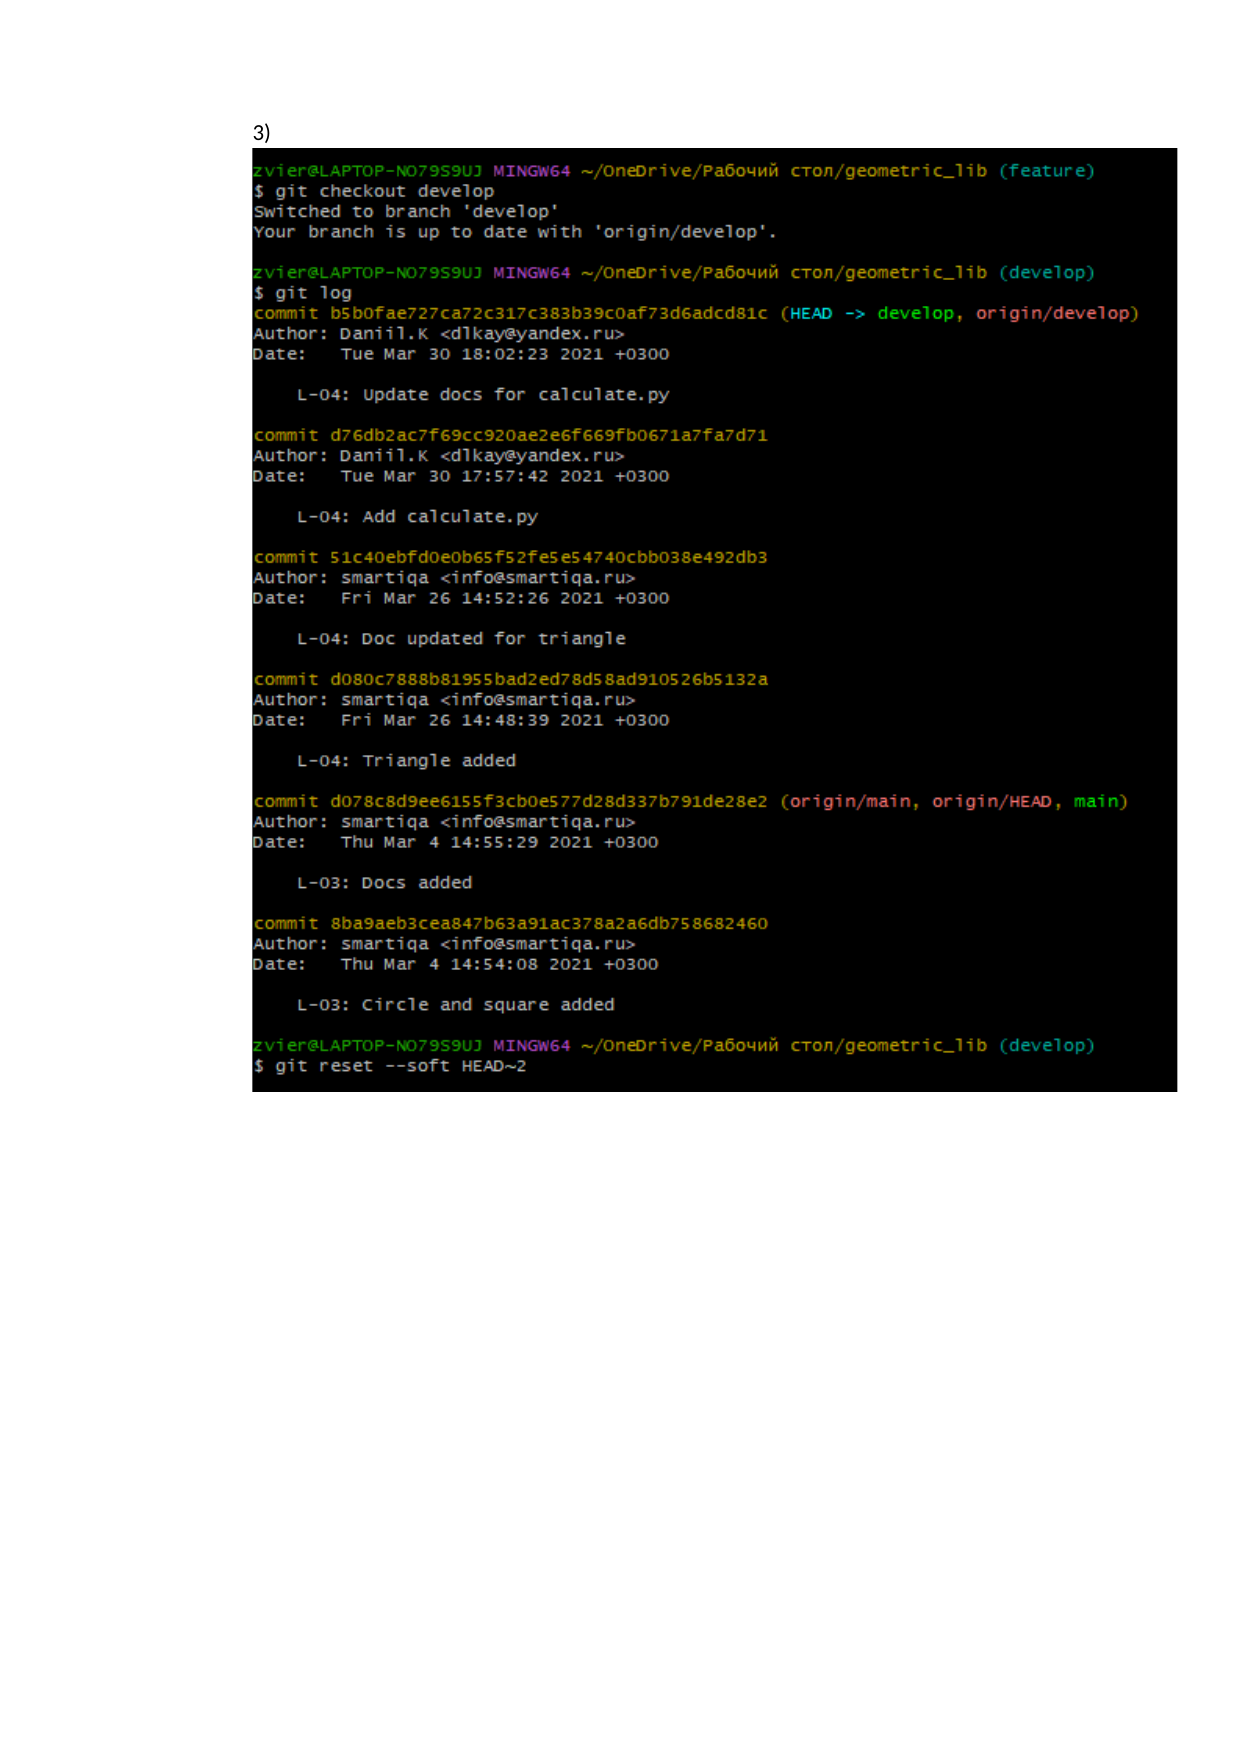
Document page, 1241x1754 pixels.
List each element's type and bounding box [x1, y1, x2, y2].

picture [252, 148, 1178, 1092]
